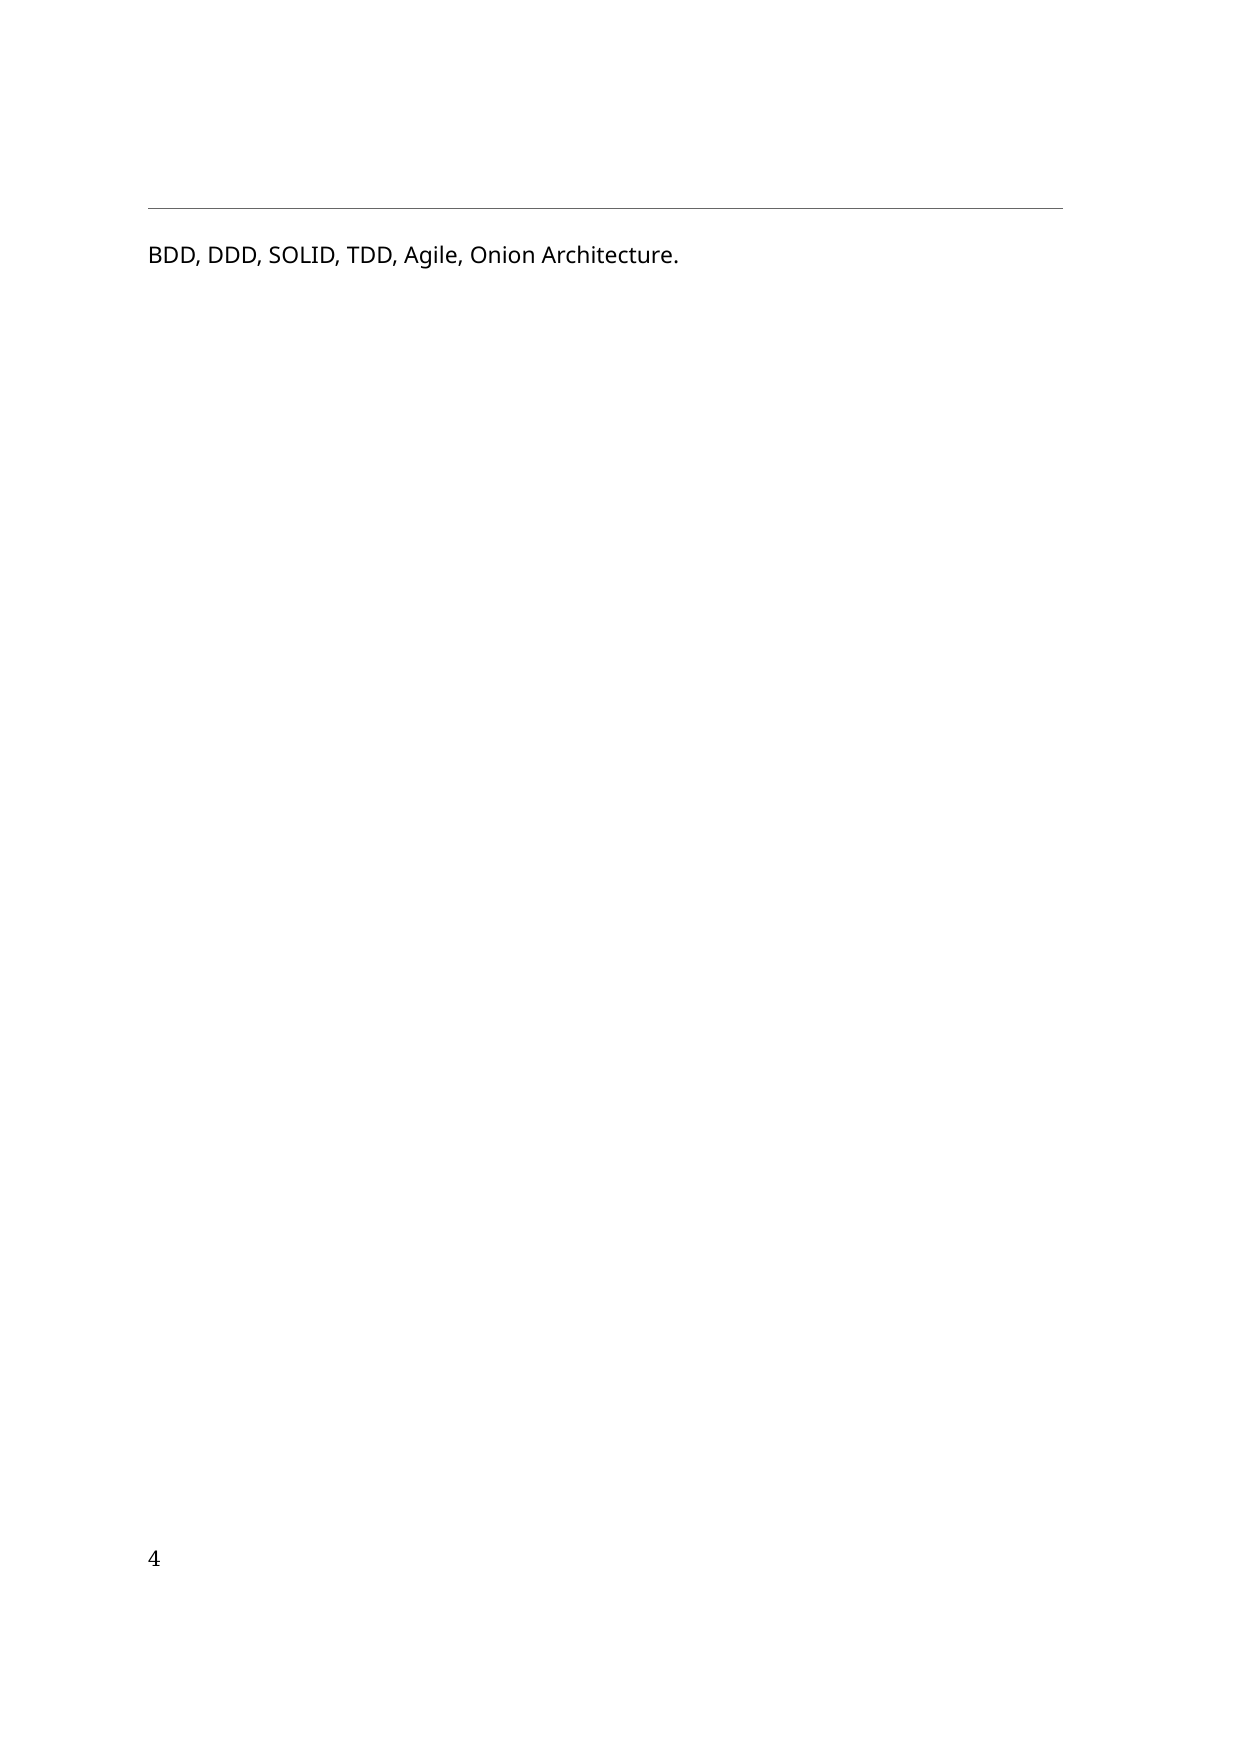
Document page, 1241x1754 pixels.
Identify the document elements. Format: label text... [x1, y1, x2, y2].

text BDD, DDD, SOLID, TDD, Agile, Onion Architecture. [148, 239, 1063, 270]
